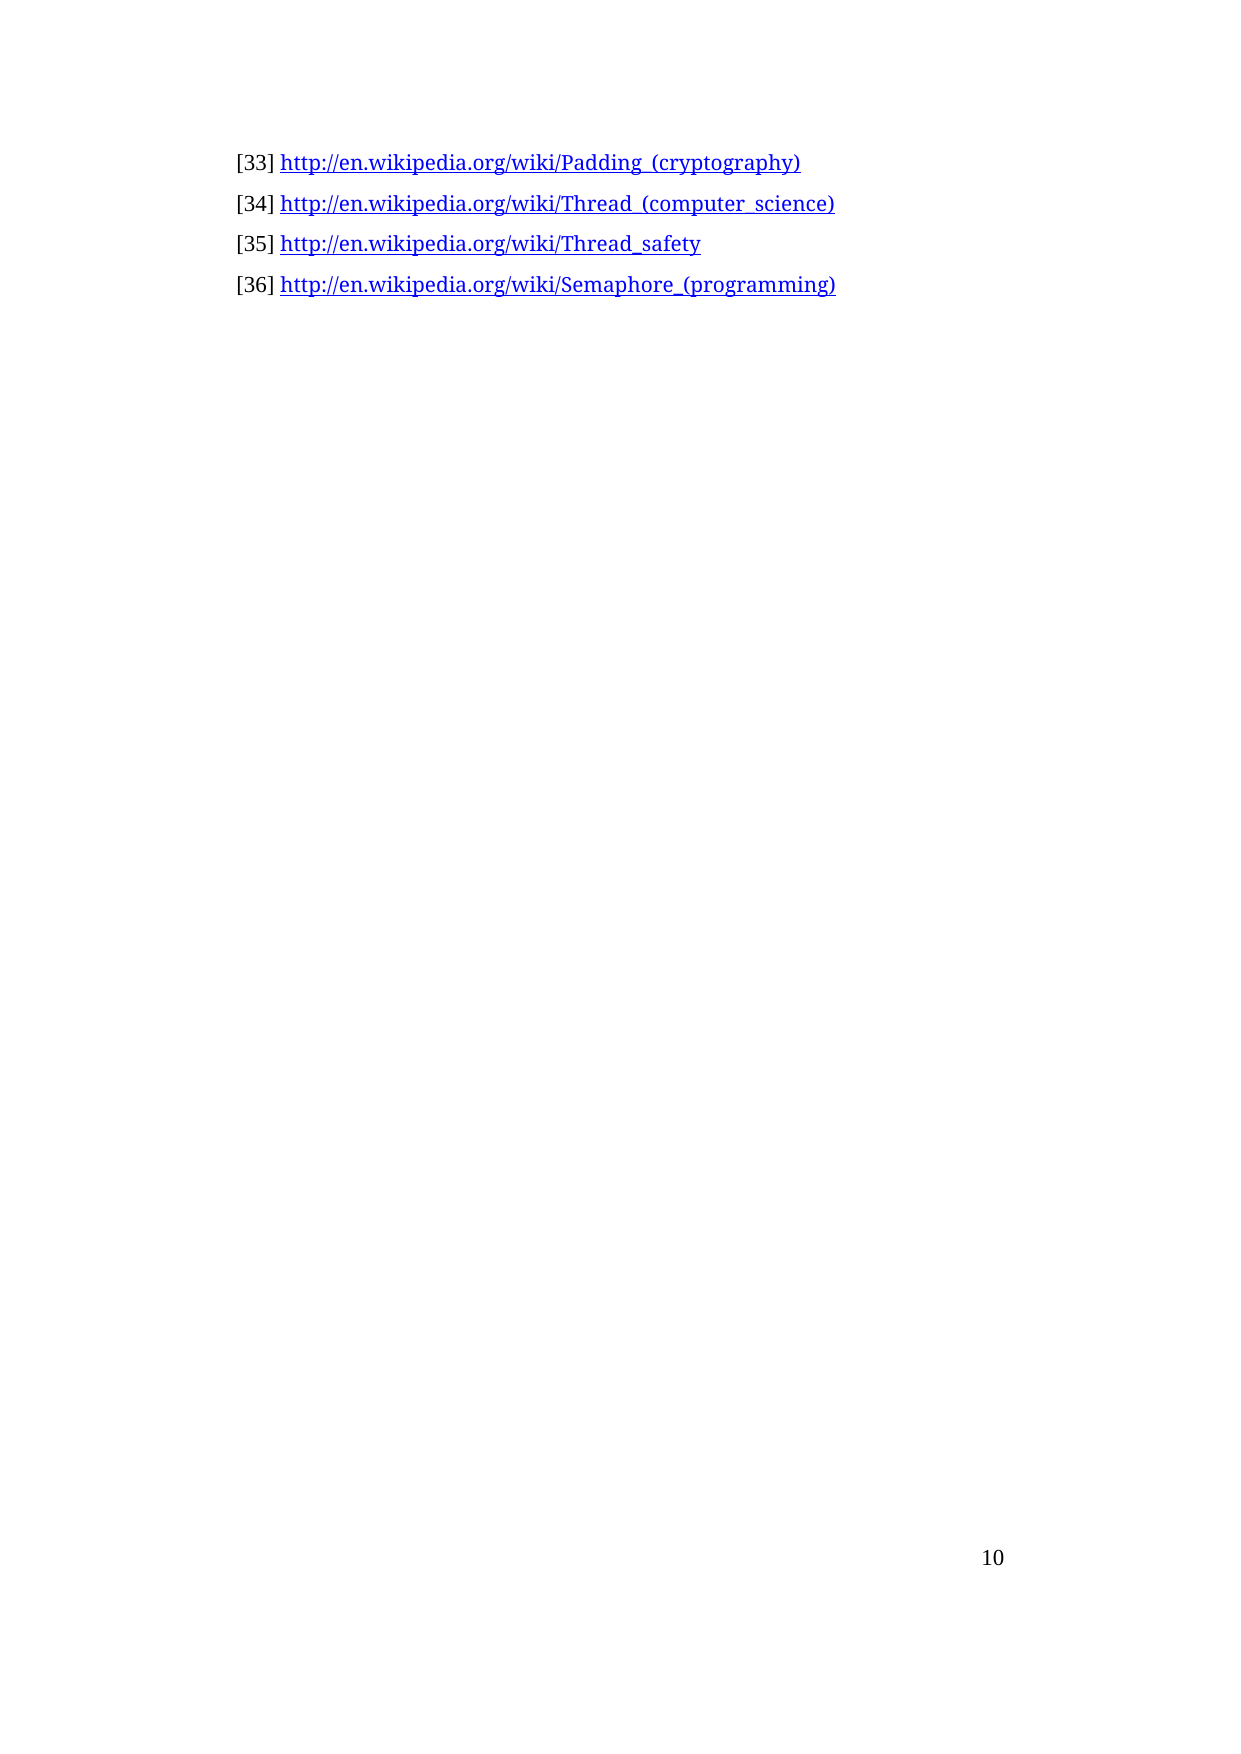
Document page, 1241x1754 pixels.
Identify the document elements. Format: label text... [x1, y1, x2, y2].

list http://en.wikipedia.org/wiki/Semaphore_(programming) [236, 271, 1004, 299]
list http://en.wikipedia.org/wiki/Thread_(computer_science) [236, 189, 1004, 217]
list http://en.wikipedia.org/wiki/Thread_safety [236, 229, 1004, 258]
list http://en.wikipedia.org/wiki/Padding_(cryptography) [236, 148, 1004, 176]
